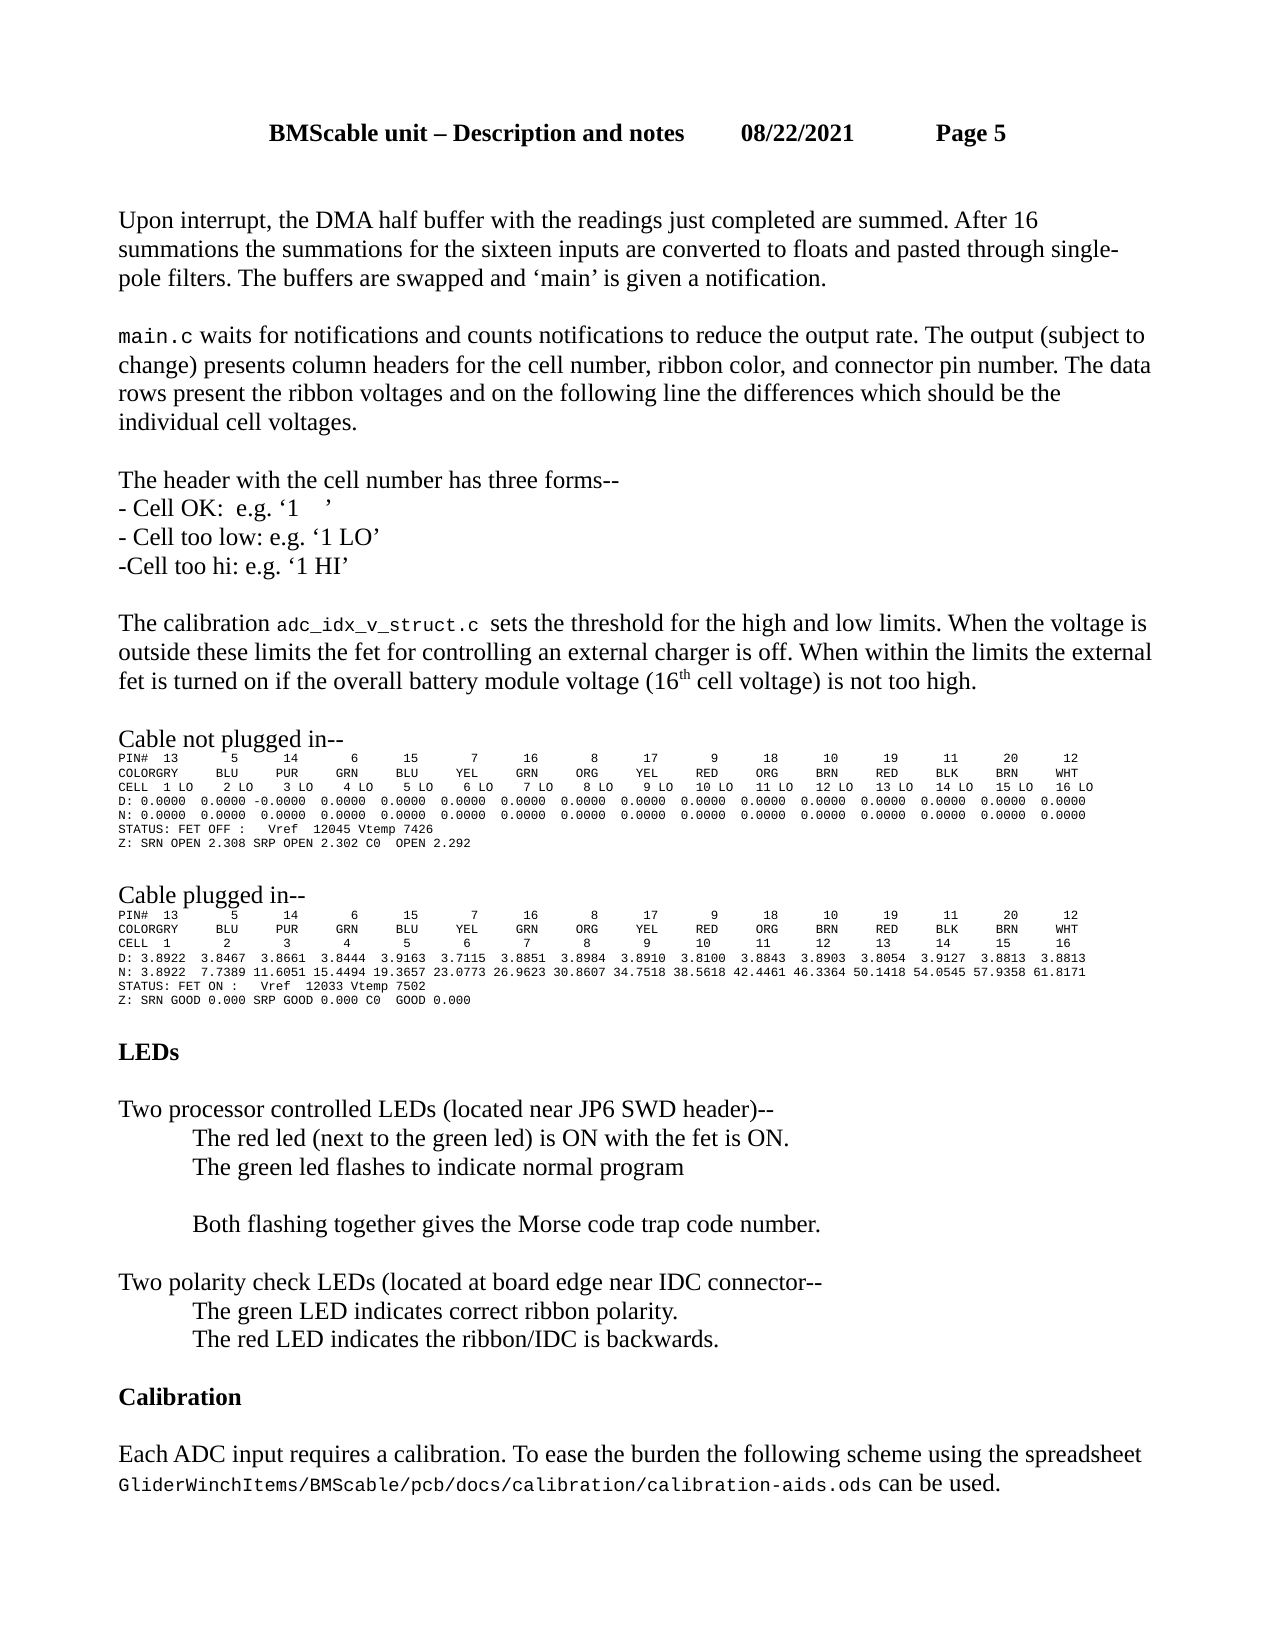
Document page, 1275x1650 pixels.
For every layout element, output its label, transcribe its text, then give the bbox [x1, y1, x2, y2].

text D: 0.0000 0.0000 -0.0000 0.0000 0.0000 0.0000 0.0000 0.0000 0.0000 0.0000 0.0000 0.0000 0.0000 0.0000 0.0000 0.0000 [118, 795, 1157, 809]
text N: 0.0000 0.0000 0.0000 0.0000 0.0000 0.0000 0.0000 0.0000 0.0000 0.0000 0.0000 0.0000 0.0000 0.0000 0.0000 0.0000 [118, 809, 1157, 823]
text The calibration adc_idx_v_struct.c sets the threshold for the high and low limits. When the voltage is outside these limits the fet for controlling an external charger is off. When within the limits the external fet is turned on if the overall battery module voltage (16th cell voltage) is not too high. [118, 608, 1157, 695]
text D: 3.8922 3.8467 3.8661 3.8444 3.9163 3.7115 3.8851 3.8984 3.8910 3.8100 3.8843 3.8903 3.8054 3.9127 3.8813 3.8813 [118, 952, 1157, 966]
text Z: SRN GOOD 0.000 SRP GOOD 0.000 C0 GOOD 0.000 [118, 994, 1157, 1008]
text PIN# 13 5 14 6 15 7 16 8 17 9 18 10 19 11 20 12 [118, 752, 1157, 767]
text The green led flashes to indicate normal program [118, 1152, 1157, 1181]
text Upon interrupt, the DMA half buffer with the readings just completed are summed. After 16 summations the summations for the sixteen inputs are converted to floats and pasted through single-pole filters. The buffers are swapped and ‘main’ is given a notification. [118, 205, 1157, 291]
text Cable not plugged in-- [118, 724, 1157, 752]
text The header with the cell number has three forms-- [118, 465, 1157, 493]
text LEDs [118, 1037, 1157, 1066]
text PIN# 13 5 14 6 15 7 16 8 17 9 18 10 19 11 20 12 [118, 909, 1157, 923]
text Cable plugged in-- [118, 880, 1157, 909]
text CELL 1 LO 2 LO 3 LO 4 LO 5 LO 6 LO 7 LO 8 LO 9 LO 10 LO 11 LO 12 LO 13 LO 14 LO 15 LO 16 LO [118, 781, 1157, 795]
text STATUS: FET OFF : Vref 12045 Vtemp 7426 [118, 823, 1157, 837]
text CELL 1 2 3 4 5 6 7 8 9 10 11 12 13 14 15 16 [118, 937, 1157, 952]
text The red led (next to the green led) is ON with the fet is ON. [118, 1123, 1157, 1152]
text main.c waits for notifications and counts notifications to reduce the output rate. The output (subject to change) presents column headers for the cell number, ribbon color, and connector pin number. The data rows present the ribbon voltages and on the following line the differences which should be the individual cell voltages. [118, 320, 1157, 436]
text -Cell too hi: e.g. ‘1 HI’ [118, 551, 1157, 580]
text Two polarity check LEDs (located at board edge near IDC connector-- [118, 1267, 1157, 1296]
text Calibration [118, 1382, 1157, 1411]
text Two processor controlled LEDs (located near JP6 SWD header)-- [118, 1094, 1157, 1123]
text The red LED indicates the ribbon/IDC is backwards. [118, 1324, 1157, 1353]
text COLORGRY BLU PUR GRN BLU YEL GRN ORG YEL RED ORG BRN RED BLK BRN WHT [118, 767, 1157, 781]
text - Cell too low: e.g. ‘1 LO’ [118, 522, 1157, 551]
text Both flashing together gives the Morse code trap code number. [118, 1209, 1157, 1238]
text N: 3.8922 7.7389 11.6051 15.4494 19.3657 23.0773 26.9623 30.8607 34.7518 38.5618 42.4461 46.3364 50.1418 54.0545 57.9358 61.8171 [118, 966, 1157, 980]
text STATUS: FET ON : Vref 12033 Vtemp 7502 [118, 980, 1157, 994]
text Z: SRN OPEN 2.308 SRP OPEN 2.302 C0 OPEN 2.292 [118, 837, 1157, 852]
text COLORGRY BLU PUR GRN BLU YEL GRN ORG YEL RED ORG BRN RED BLK BRN WHT [118, 923, 1157, 937]
text - Cell OK: e.g. ‘1 ’ [118, 493, 1157, 522]
text Each ADC input requires a calibration. To ease the burden the following scheme using the spreadsheet GliderWinchItems/BMScable/pcb/docs/calibration/calibration-aids.ods can be used. [118, 1439, 1157, 1497]
text The green LED indicates correct ribbon polarity. [118, 1296, 1157, 1324]
